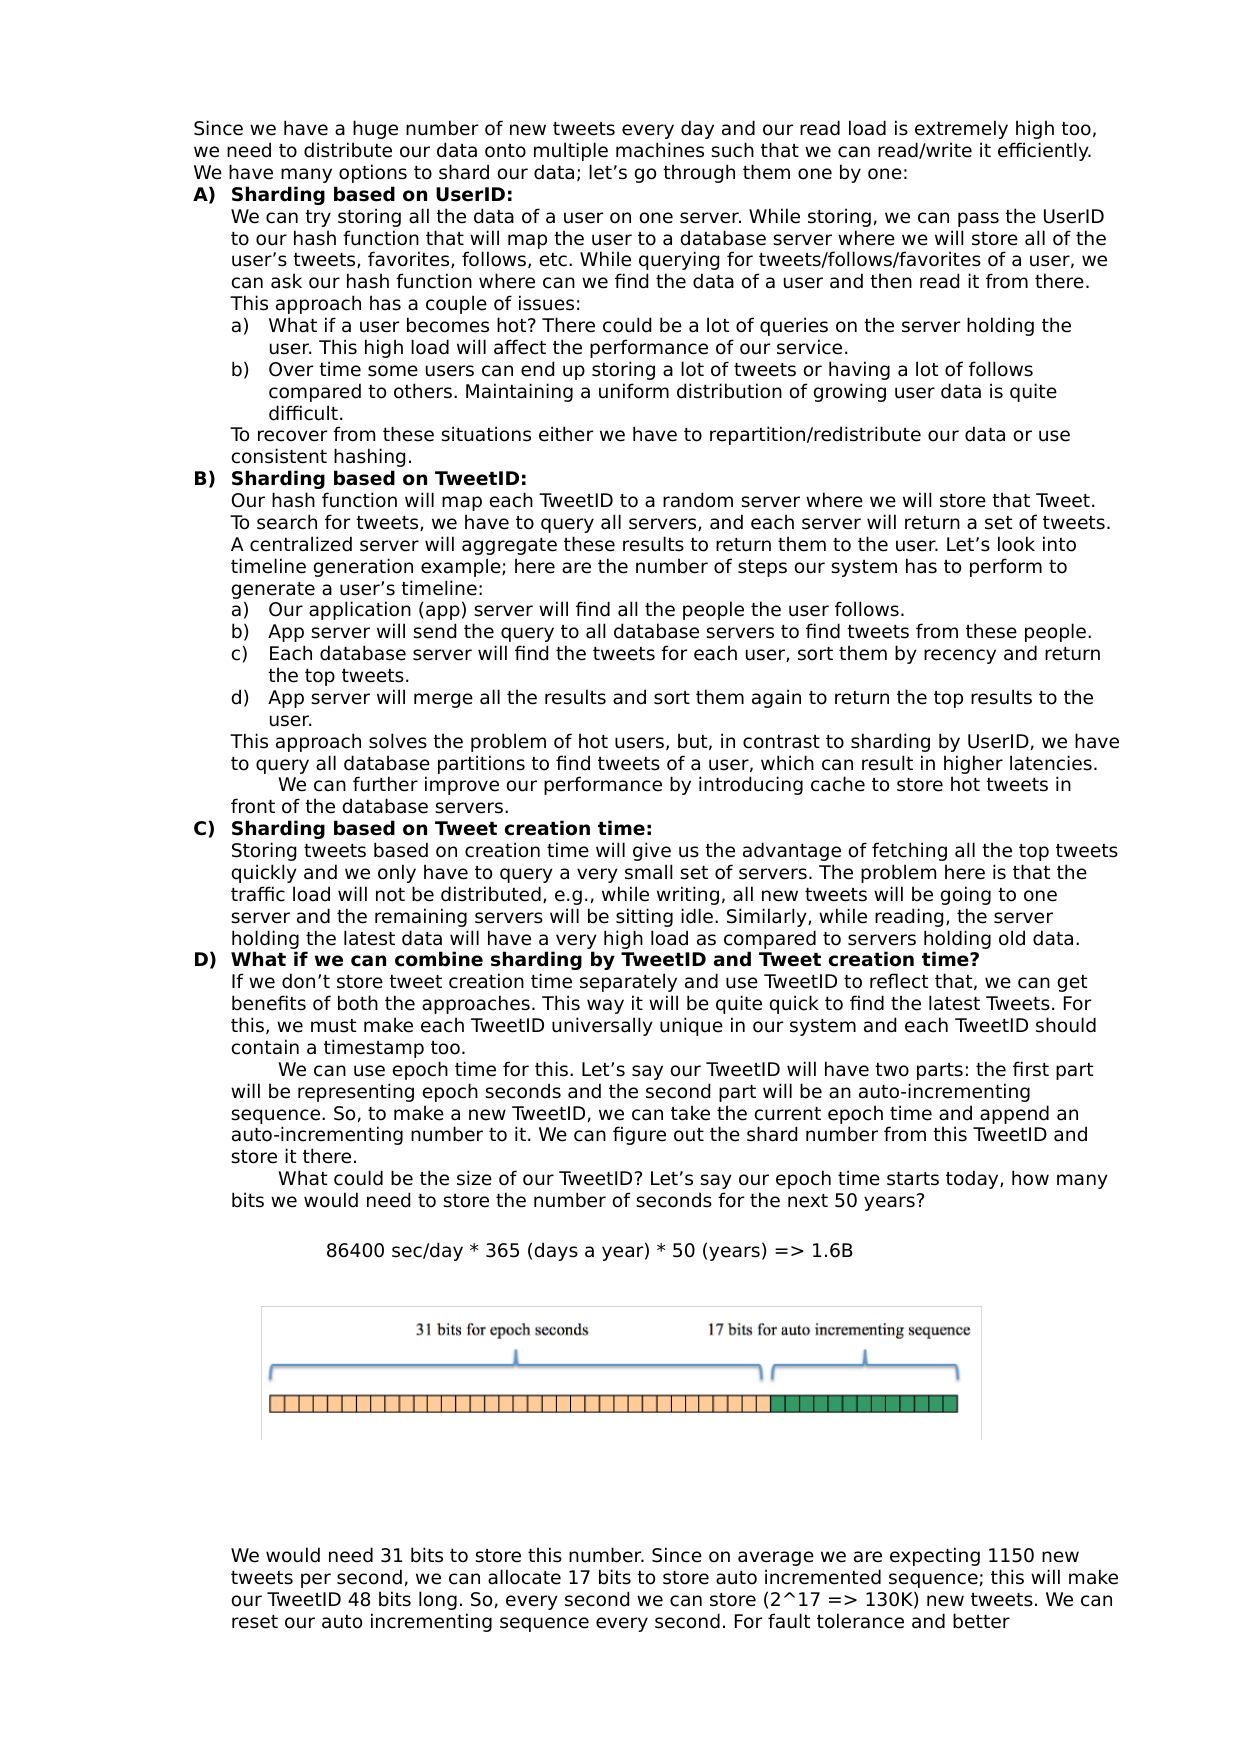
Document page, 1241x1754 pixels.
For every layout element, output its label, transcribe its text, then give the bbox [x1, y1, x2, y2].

picture [242, 1290, 998, 1440]
list App server will merge all the results and sort them again to return the top results to the user. [231, 687, 1122, 731]
list We can further improve our performance by introducing cache to store hot tweets in front of the database servers. [193, 774, 1122, 818]
list Sharding based on Tweet creation time: [193, 818, 1122, 840]
list This approach solves the problem of hot users, but, in contrast to sharding by UserID, we have to query all database partitions to find tweets of a user, which can result in higher latencies. [193, 731, 1122, 774]
list We can try storing all the data of a user on one server. While storing, we can pass the UserID to our hash function that will map the user to a database server where we will store all of the user’s tweets, favorites, follows, etc. While querying for tweets/follows/favorites of a user, we can ask our hash function where can we find the data of a user and then read it from there. This approach has a couple of issues: [193, 206, 1122, 315]
list Our application (app) server will find all the people the user follows. [231, 599, 1122, 621]
list Since we have a huge number of new tweets every day and our read load is extremely high too, we need to distribute our data onto multiple machines such that we can read/write it efficiently. We have many options to shard our data; let’s go through them one by one: [156, 118, 1122, 184]
list App server will send the query to all database servers to find tweets from these people. [231, 621, 1122, 643]
list What if we can combine sharding by TweetID and Tweet creation time? [193, 949, 1122, 971]
list What if a user becomes hot? There could be a lot of queries on the server holding the user. This high load will affect the performance of our service. [231, 315, 1122, 359]
list To recover from these situations either we have to repartition/redistribute our data or use consistent hashing. [193, 424, 1122, 468]
list What could be the size of our TweetID? Let’s say our epoch time starts today, how many bits we would need to store the number of seconds for the next 50 years? [193, 1168, 1122, 1212]
list Sharding based on TweetID: [193, 468, 1122, 490]
list We would need 31 bits to store this number. Since on average we are expecting 1150 new tweets per second, we can allocate 17 bits to store auto incremented sequence; this will make our TweetID 48 bits long. So, every second we can store (2^17 => 130K) new tweets. We can reset our auto incrementing sequence every second. For fault tolerance and better [193, 1545, 1122, 1633]
list 86400 sec/day * 365 (days a year) * 50 (years) => 1.6B [193, 1240, 1122, 1262]
list Each database server will find the tweets for each user, sort them by recency and return the top tweets. [231, 643, 1122, 687]
list Over time some users can end up storing a lot of tweets or having a lot of follows compared to others. Maintaining a uniform distribution of growing user data is quite difficult. [231, 359, 1122, 424]
list We can use epoch time for this. Let’s say our TweetID will have two parts: the first part will be representing epoch seconds and the second part will be an auto-incrementing sequence. So, to make a new TweetID, we can take the current epoch time and append an auto-incrementing number to it. We can figure out the shard number from this TweetID and store it there. [193, 1059, 1122, 1168]
list Storing tweets based on creation time will give us the advantage of fetching all the top tweets quickly and we only have to query a very small set of servers. The problem here is that the traffic load will not be distributed, e.g., while writing, all new tweets will be going to one server and the remaining servers will be sitting idle. Similarly, while reading, the server holding the latest data will have a very high load as compared to servers holding old data. [193, 840, 1122, 949]
list Our hash function will map each TweetID to a random server where we will store that Tweet. To search for tweets, we have to query all servers, and each server will return a set of tweets. A centralized server will aggregate these results to return them to the user. Let’s look into timeline generation example; here are the number of steps our system has to perform to generate a user’s timeline: [193, 490, 1122, 599]
list Sharding based on UserID: [193, 184, 1122, 206]
list If we don’t store tweet creation time separately and use TweetID to reflect that, we can get benefits of both the approaches. This way it will be quite quick to find the latest Tweets. For this, we must make each TweetID universally unique in our system and each TweetID should contain a timestamp too. [193, 971, 1122, 1059]
